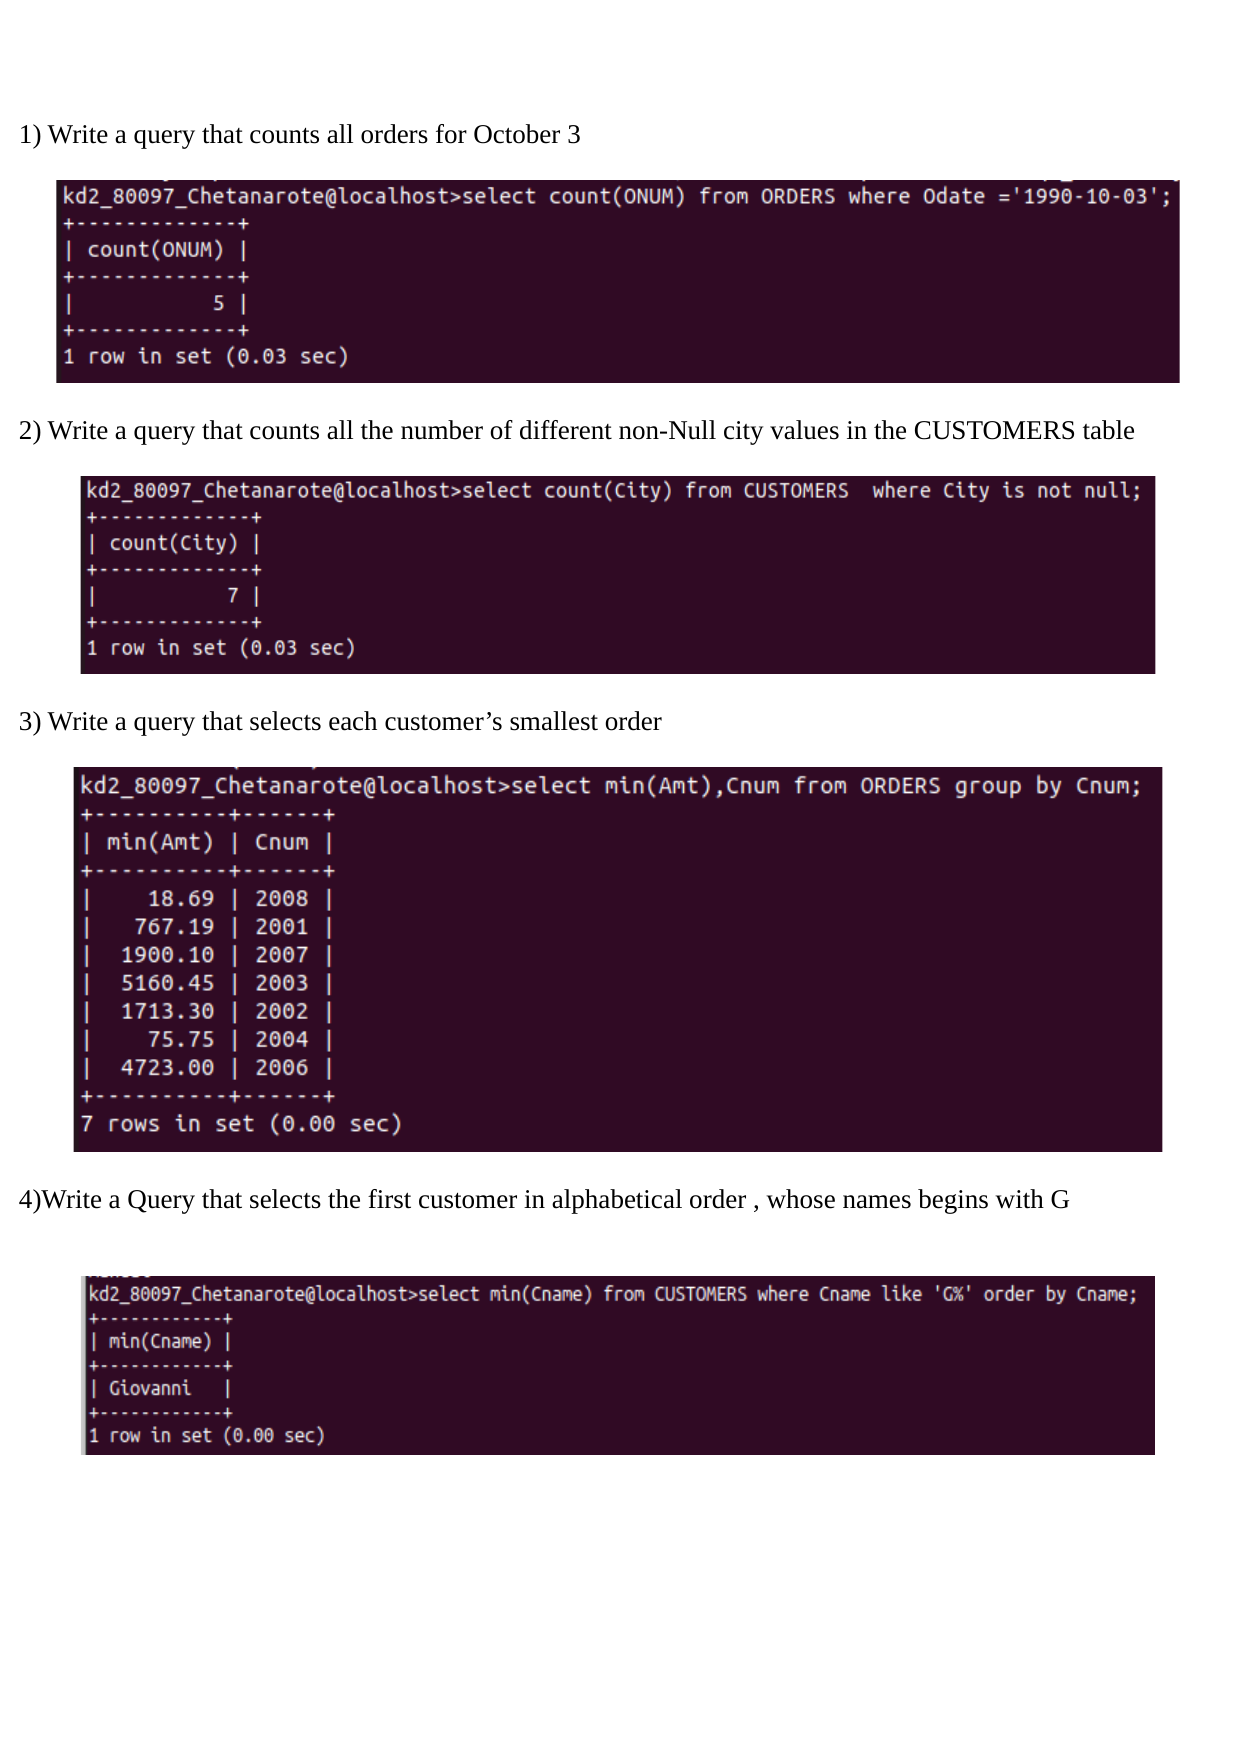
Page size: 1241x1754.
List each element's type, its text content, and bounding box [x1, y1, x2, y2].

text 4)Write a Query that selects the first customer in alphabetical order , whose names begins with G [19, 1183, 1217, 1214]
picture [56, 180, 1180, 383]
picture [80, 476, 1156, 674]
picture [80, 1276, 1155, 1455]
text 2) Write a query that counts all the number of different non-Null city values in the CUSTOMERS table [19, 414, 1217, 445]
text 1) Write a query that counts all orders for October 3 [19, 118, 1217, 149]
text 3) Write a query that selects each customer’s smallest order [19, 705, 1217, 736]
picture [73, 767, 1163, 1152]
